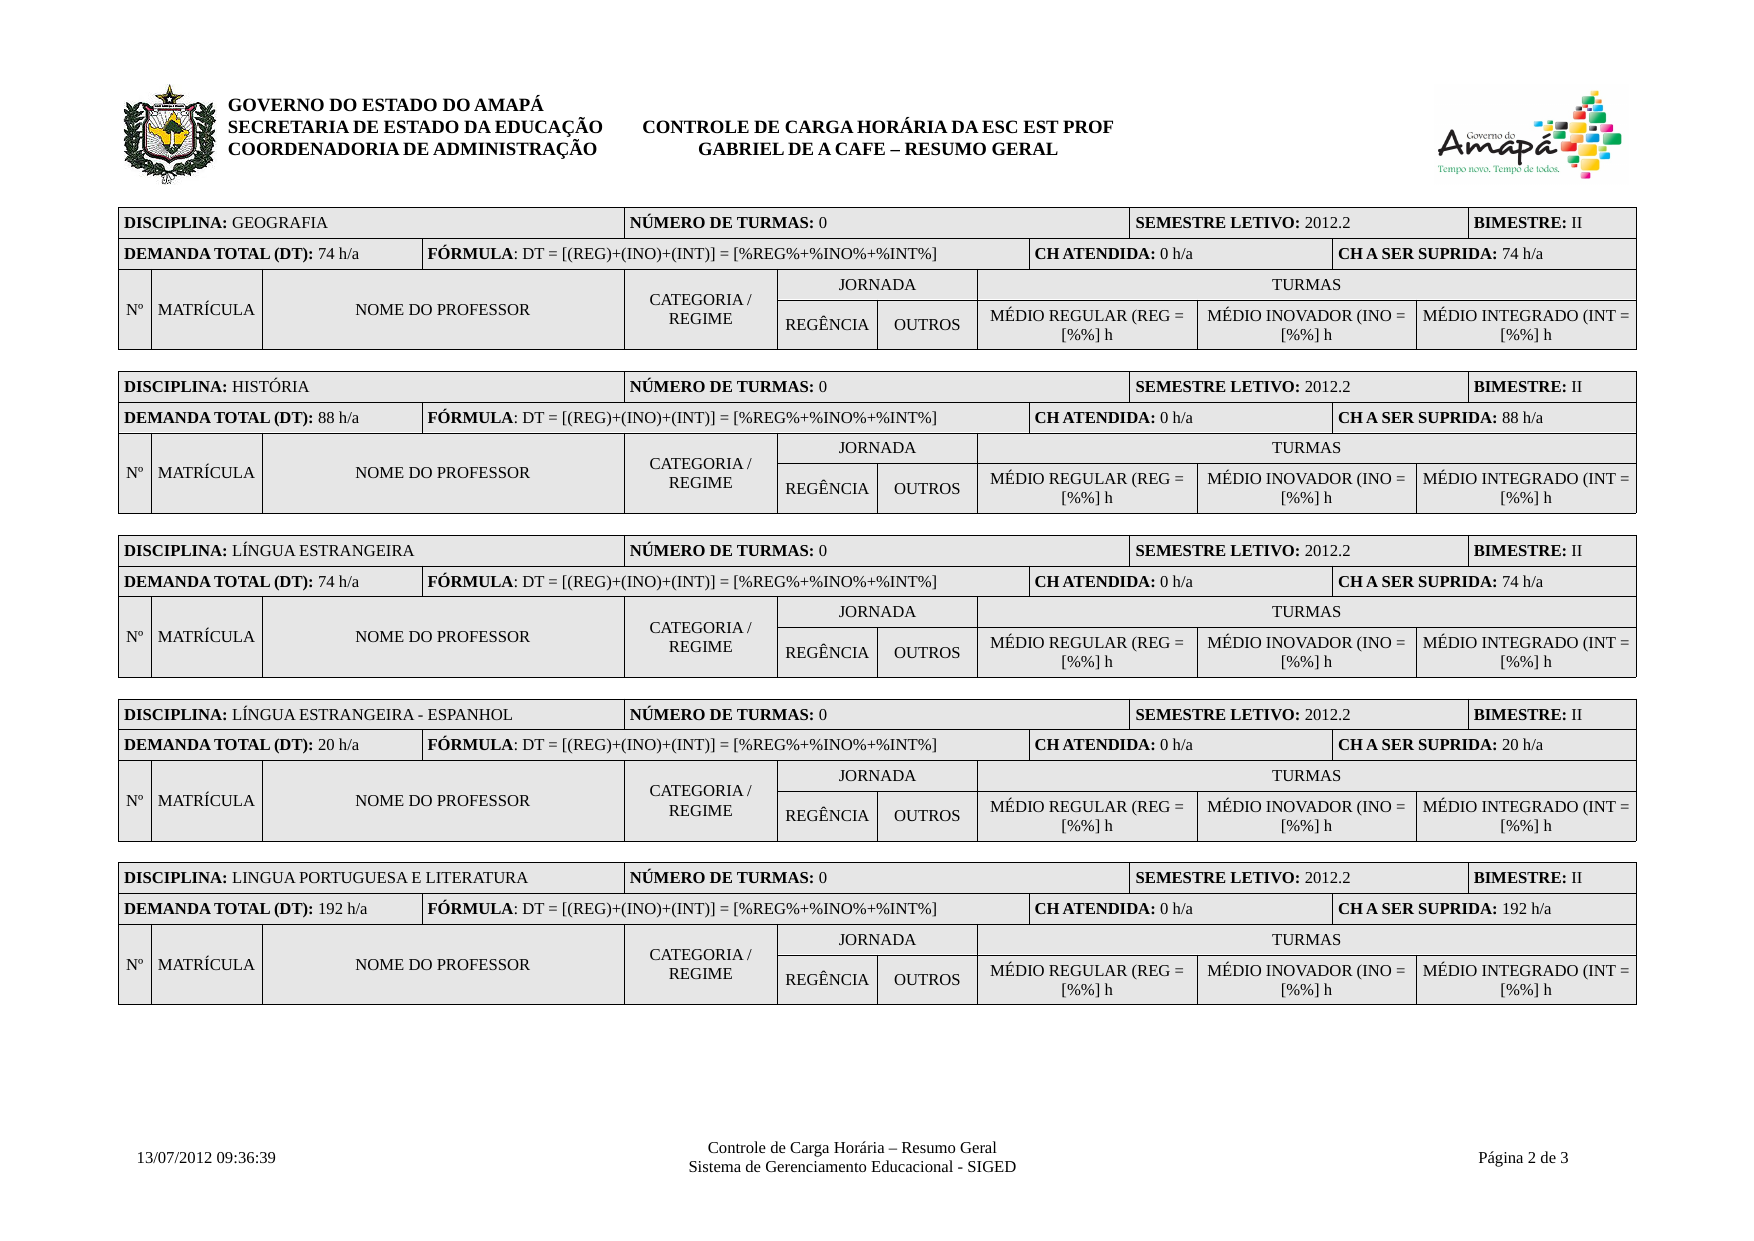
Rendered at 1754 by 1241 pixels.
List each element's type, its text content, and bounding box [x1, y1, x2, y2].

table_header DISCIPLINA: LÍNGUA ESTRANGEIRA [119, 536, 624, 566]
table_cell MÉDIO INTEGRADO (INT = [%%] h [1417, 792, 1636, 841]
table_cell MÉDIO REGULAR (REG = [%%] h [978, 464, 1197, 513]
table_cell MATRÍCULA [152, 925, 262, 1004]
table_header DISCIPLINA: HISTÓRIA [119, 372, 624, 402]
table_cell CH ATENDIDA: 0 h/a [1030, 239, 1332, 269]
table_header NÚMERO DE TURMAS: 0 [625, 536, 1129, 566]
table_cell MATRÍCULA [152, 434, 262, 513]
table_cell TURMAS [978, 270, 1636, 299]
table_cell OUTROS [878, 464, 977, 513]
table_cell MATRÍCULA [152, 761, 262, 841]
table_header NÚMERO DE TURMAS: 0 [625, 700, 1129, 729]
picture [1433, 84, 1629, 185]
table_header BIMESTRE: II [1469, 372, 1636, 402]
table_cell NOME DO PROFESSOR [263, 761, 624, 841]
table_cell TURMAS [978, 597, 1636, 627]
table_cell NOME DO PROFESSOR [263, 434, 624, 513]
table_cell JORNADA [778, 925, 977, 954]
table_cell MÉDIO INTEGRADO (INT = [%%] h [1417, 464, 1636, 513]
table_cell JORNADA [778, 434, 977, 463]
table_cell MÉDIO REGULAR (REG = [%%] h [978, 956, 1197, 1004]
table_cell MÉDIO INOVADOR (INO = [%%] h [1198, 301, 1416, 349]
table_cell CH ATENDIDA: 0 h/a [1030, 894, 1332, 924]
table_cell DEMANDA TOTAL (DT): 74 h/a [119, 567, 422, 596]
table_cell CH A SER SUPRIDA: 74 h/a [1333, 239, 1636, 269]
table_cell FÓRMULA: DT = [(REG)+(INO)+(INT)] = [%REG%+%INO%+%INT%] [423, 403, 1029, 432]
table_cell CH ATENDIDA: 0 h/a [1030, 403, 1332, 432]
table_cell CH A SER SUPRIDA: 88 h/a [1333, 403, 1636, 432]
table_cell MÉDIO INOVADOR (INO = [%%] h [1198, 956, 1416, 1004]
table_cell MÉDIO REGULAR (REG = [%%] h [978, 301, 1197, 349]
table_cell TURMAS [978, 761, 1636, 791]
table_header NÚMERO DE TURMAS: 0 [625, 863, 1129, 893]
table_cell OUTROS [878, 792, 977, 841]
table_cell CH ATENDIDA: 0 h/a [1030, 567, 1332, 596]
table_cell FÓRMULA: DT = [(REG)+(INO)+(INT)] = [%REG%+%INO%+%INT%] [423, 894, 1029, 924]
table_cell DEMANDA TOTAL (DT): 192 h/a [119, 894, 422, 924]
table_cell NOME DO PROFESSOR [263, 270, 624, 349]
table_header BIMESTRE: II [1469, 700, 1636, 729]
table_cell FÓRMULA: DT = [(REG)+(INO)+(INT)] = [%REG%+%INO%+%INT%] [423, 239, 1029, 269]
table_cell Nº [119, 597, 151, 677]
table_cell MÉDIO INTEGRADO (INT = [%%] h [1417, 628, 1636, 677]
table_cell CATEGORIA / REGIME [625, 925, 777, 1004]
table_header BIMESTRE: II [1469, 863, 1636, 893]
table_cell MÉDIO REGULAR (REG = [%%] h [978, 628, 1197, 677]
table_cell MATRÍCULA [152, 597, 262, 677]
table_header BIMESTRE: II [1469, 208, 1636, 238]
table_cell MÉDIO REGULAR (REG = [%%] h [978, 792, 1197, 841]
table_cell REGÊNCIA [778, 792, 877, 841]
table_cell MÉDIO INOVADOR (INO = [%%] h [1198, 464, 1416, 513]
table_cell JORNADA [778, 270, 977, 299]
table_cell REGÊNCIA [778, 628, 877, 677]
table_header NÚMERO DE TURMAS: 0 [625, 372, 1129, 402]
table_cell MÉDIO INOVADOR (INO = [%%] h [1198, 628, 1416, 677]
table_header SEMESTRE LETIVO: 2012.2 [1130, 208, 1468, 238]
table_cell DEMANDA TOTAL (DT): 74 h/a [119, 239, 422, 269]
table_cell REGÊNCIA [778, 956, 877, 1004]
table_cell NOME DO PROFESSOR [263, 925, 624, 1004]
table_cell FÓRMULA: DT = [(REG)+(INO)+(INT)] = [%REG%+%INO%+%INT%] [423, 567, 1029, 596]
table_cell MÉDIO INTEGRADO (INT = [%%] h [1417, 301, 1636, 349]
table_cell CATEGORIA / REGIME [625, 434, 777, 513]
table_cell Nº [119, 925, 151, 1004]
picture [123, 84, 218, 185]
table_cell JORNADA [778, 597, 977, 627]
table_cell MATRÍCULA [152, 270, 262, 349]
table_cell TURMAS [978, 434, 1636, 463]
table_header SEMESTRE LETIVO: 2012.2 [1130, 700, 1468, 729]
table_cell CH A SER SUPRIDA: 74 h/a [1333, 567, 1636, 596]
table_cell CH ATENDIDA: 0 h/a [1030, 730, 1332, 760]
table_cell CH A SER SUPRIDA: 20 h/a [1333, 730, 1636, 760]
table_cell Nº [119, 434, 151, 513]
table_cell CH A SER SUPRIDA: 192 h/a [1333, 894, 1636, 924]
table_cell DEMANDA TOTAL (DT): 20 h/a [119, 730, 422, 760]
table_cell JORNADA [778, 761, 977, 791]
table_header SEMESTRE LETIVO: 2012.2 [1130, 863, 1468, 893]
table_header SEMESTRE LETIVO: 2012.2 [1130, 372, 1468, 402]
table_cell TURMAS [978, 925, 1636, 954]
table_cell MÉDIO INOVADOR (INO = [%%] h [1198, 792, 1416, 841]
table_cell REGÊNCIA [778, 464, 877, 513]
table_header BIMESTRE: II [1469, 536, 1636, 566]
table_cell DEMANDA TOTAL (DT): 88 h/a [119, 403, 422, 432]
table_cell Nº [119, 761, 151, 841]
table_cell MÉDIO INTEGRADO (INT = [%%] h [1417, 956, 1636, 1004]
table_cell CATEGORIA / REGIME [625, 761, 777, 841]
table_cell REGÊNCIA [778, 301, 877, 349]
table_cell CATEGORIA / REGIME [625, 270, 777, 349]
table_header SEMESTRE LETIVO: 2012.2 [1130, 536, 1468, 566]
table_header DISCIPLINA: GEOGRAFIA [119, 208, 624, 238]
table_cell Nº [119, 270, 151, 349]
table_cell FÓRMULA: DT = [(REG)+(INO)+(INT)] = [%REG%+%INO%+%INT%] [423, 730, 1029, 760]
table_header NÚMERO DE TURMAS: 0 [625, 208, 1129, 238]
table_header DISCIPLINA: LÍNGUA ESTRANGEIRA - ESPANHOL [119, 700, 624, 729]
table_cell NOME DO PROFESSOR [263, 597, 624, 677]
table_header DISCIPLINA: LINGUA PORTUGUESA E LITERATURA [119, 863, 624, 893]
table_cell CATEGORIA / REGIME [625, 597, 777, 677]
table_cell OUTROS [878, 301, 977, 349]
table_cell OUTROS [878, 628, 977, 677]
table_cell OUTROS [878, 956, 977, 1004]
